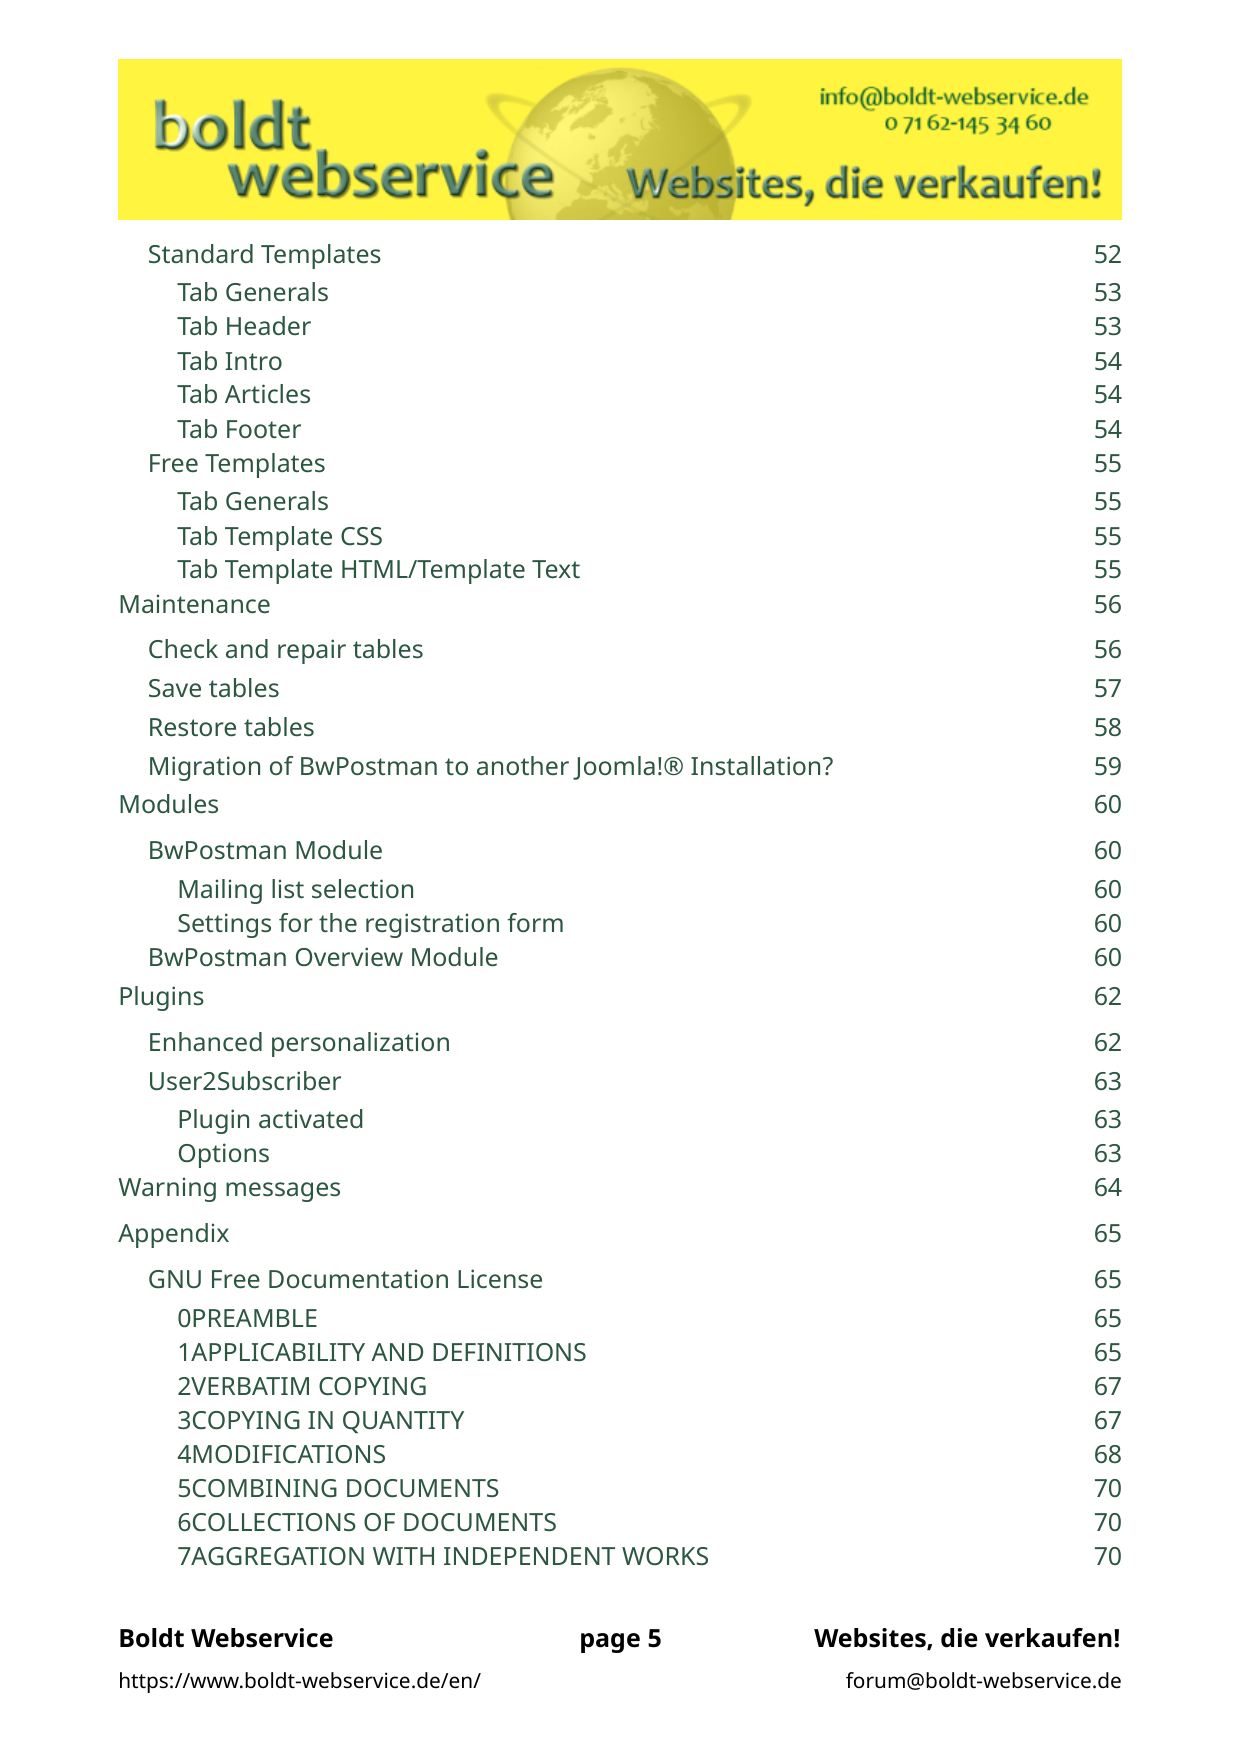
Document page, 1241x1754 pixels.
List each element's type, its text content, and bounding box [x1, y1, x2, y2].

text 7AGGREGATION WITH INDEPENDENT WORKS 70 [177, 1539, 1122, 1573]
text Tab Footer 54 [177, 411, 1122, 445]
text 3COPYING IN QUANTITY 67 [177, 1403, 1122, 1437]
text Tab Header 53 [177, 309, 1122, 343]
text 0PREAMBLE 65 [177, 1300, 1122, 1334]
text Enhanced personalization 62 [148, 1024, 1122, 1058]
text Mailing list selection 60 [177, 872, 1122, 906]
text 5COMBINING DOCUMENTS 70 [177, 1471, 1122, 1505]
text Settings for the registration form 60 [177, 906, 1122, 940]
text Standard Templates 52 [148, 236, 1122, 270]
text BwPostman Module 60 [148, 833, 1122, 867]
text Appendix 65 [118, 1216, 1122, 1250]
text Tab Generals 53 [177, 275, 1122, 309]
text Plugin activated 63 [177, 1102, 1122, 1136]
picture [118, 59, 1123, 220]
text 2VERBATIM COPYING 67 [177, 1368, 1122, 1403]
text 6COLLECTIONS OF DOCUMENTS 70 [177, 1505, 1122, 1539]
text Save tables 57 [148, 671, 1122, 705]
text GNU Free Documentation License 65 [148, 1262, 1122, 1296]
text User2Subscriber 63 [148, 1063, 1122, 1097]
text Maintenance 56 [118, 586, 1122, 620]
text Tab Articles 54 [177, 377, 1122, 411]
text Migration of BwPostman to another Joomla!® Installation? 59 [148, 748, 1122, 782]
text BwPostman Overview Module 60 [148, 940, 1122, 974]
text 1APPLICABILITY AND DEFINITIONS 65 [177, 1334, 1122, 1368]
text Free Templates 55 [148, 445, 1122, 479]
text Tab Template CSS 55 [177, 518, 1122, 552]
text Check and repair tables 56 [148, 632, 1122, 666]
text 4MODIFICATIONS 68 [177, 1437, 1122, 1471]
text Tab Intro 54 [177, 343, 1122, 377]
text Options 63 [177, 1136, 1122, 1170]
text Tab Template HTML/Template Text 55 [177, 552, 1122, 586]
text Tab Generals 55 [177, 484, 1122, 518]
text Warning messages 64 [118, 1170, 1122, 1204]
text Modules 60 [118, 787, 1122, 821]
text Restore tables 58 [148, 709, 1122, 744]
text Plugins 62 [118, 978, 1122, 1013]
